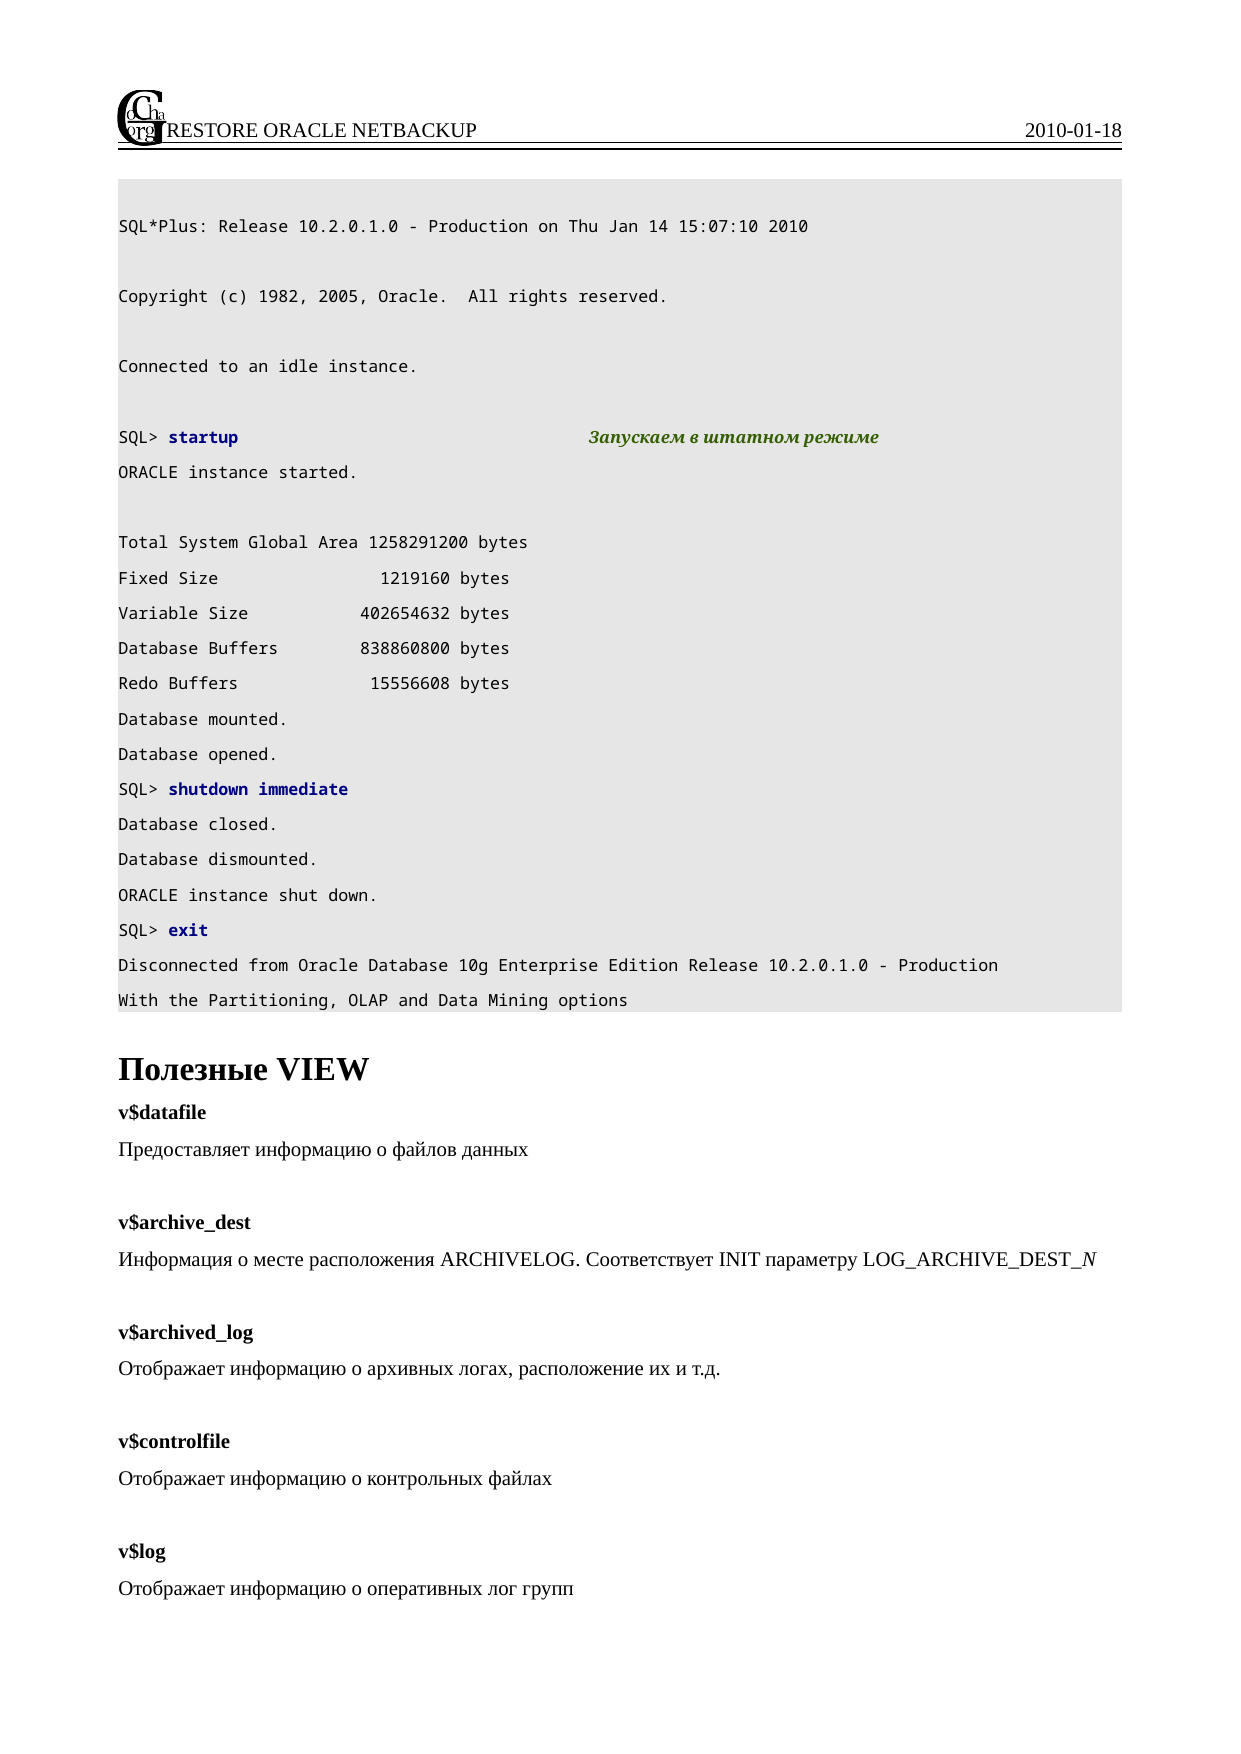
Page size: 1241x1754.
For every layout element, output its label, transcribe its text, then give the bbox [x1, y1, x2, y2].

text With the Partitioning, OLAP and Data Mining options [118, 989, 1122, 1012]
text v$controlfile [118, 1429, 1122, 1453]
text v$archived_log [118, 1319, 1122, 1344]
text SQL> startup Запускаем в штатном режиме [118, 426, 1122, 448]
text Отображает информацию о оперативных лог групп [118, 1576, 1122, 1599]
text Database mounted. [118, 707, 1122, 730]
text Fixed Size 1219160 bytes [118, 566, 1122, 589]
text Отображает информацию о архивных логах, расположение их и т.д. [118, 1356, 1122, 1380]
text v$datafile [118, 1100, 1122, 1124]
text Disconnected from Oracle Database 10g Enterprise Edition Release 10.2.0.1.0 - Production [118, 954, 1122, 976]
text Database dismounted. [118, 848, 1122, 871]
picture [117, 90, 167, 146]
text Redo Buffers 15556608 bytes [118, 672, 1122, 695]
text Database Buffers 838860800 bytes [118, 637, 1122, 659]
text SQL> exit [118, 918, 1122, 941]
text ORACLE instance shut down. [118, 883, 1122, 906]
text Отображает информацию о контрольных файлах [118, 1466, 1122, 1490]
text Variable Size 402654632 bytes [118, 602, 1122, 624]
text SQL*Plus: Release 10.2.0.1.0 - Production on Thu Jan 14 15:07:10 2010 [118, 214, 1122, 237]
text v$archive_dest [118, 1210, 1122, 1234]
text v$log [118, 1539, 1122, 1563]
text Database closed. [118, 813, 1122, 836]
text Copyright (c) 1982, 2005, Oracle. All rights reserved. [118, 285, 1122, 307]
text ORACLE instance started. [118, 461, 1122, 483]
text Предоставляет информацию о файлов данных [118, 1137, 1122, 1161]
text SQL> shutdown immediate [118, 778, 1122, 800]
text Connected to an idle instance. [118, 355, 1122, 378]
text Database opened. [118, 742, 1122, 765]
text Total System Global Area 1258291200 bytes [118, 531, 1122, 554]
text Информация о месте расположения ARCHIVELOG. Соответствует INIT параметру LOG_ARCHIVE_DEST_N [118, 1246, 1122, 1271]
subtitle Полезные VIEW [118, 1049, 1122, 1088]
